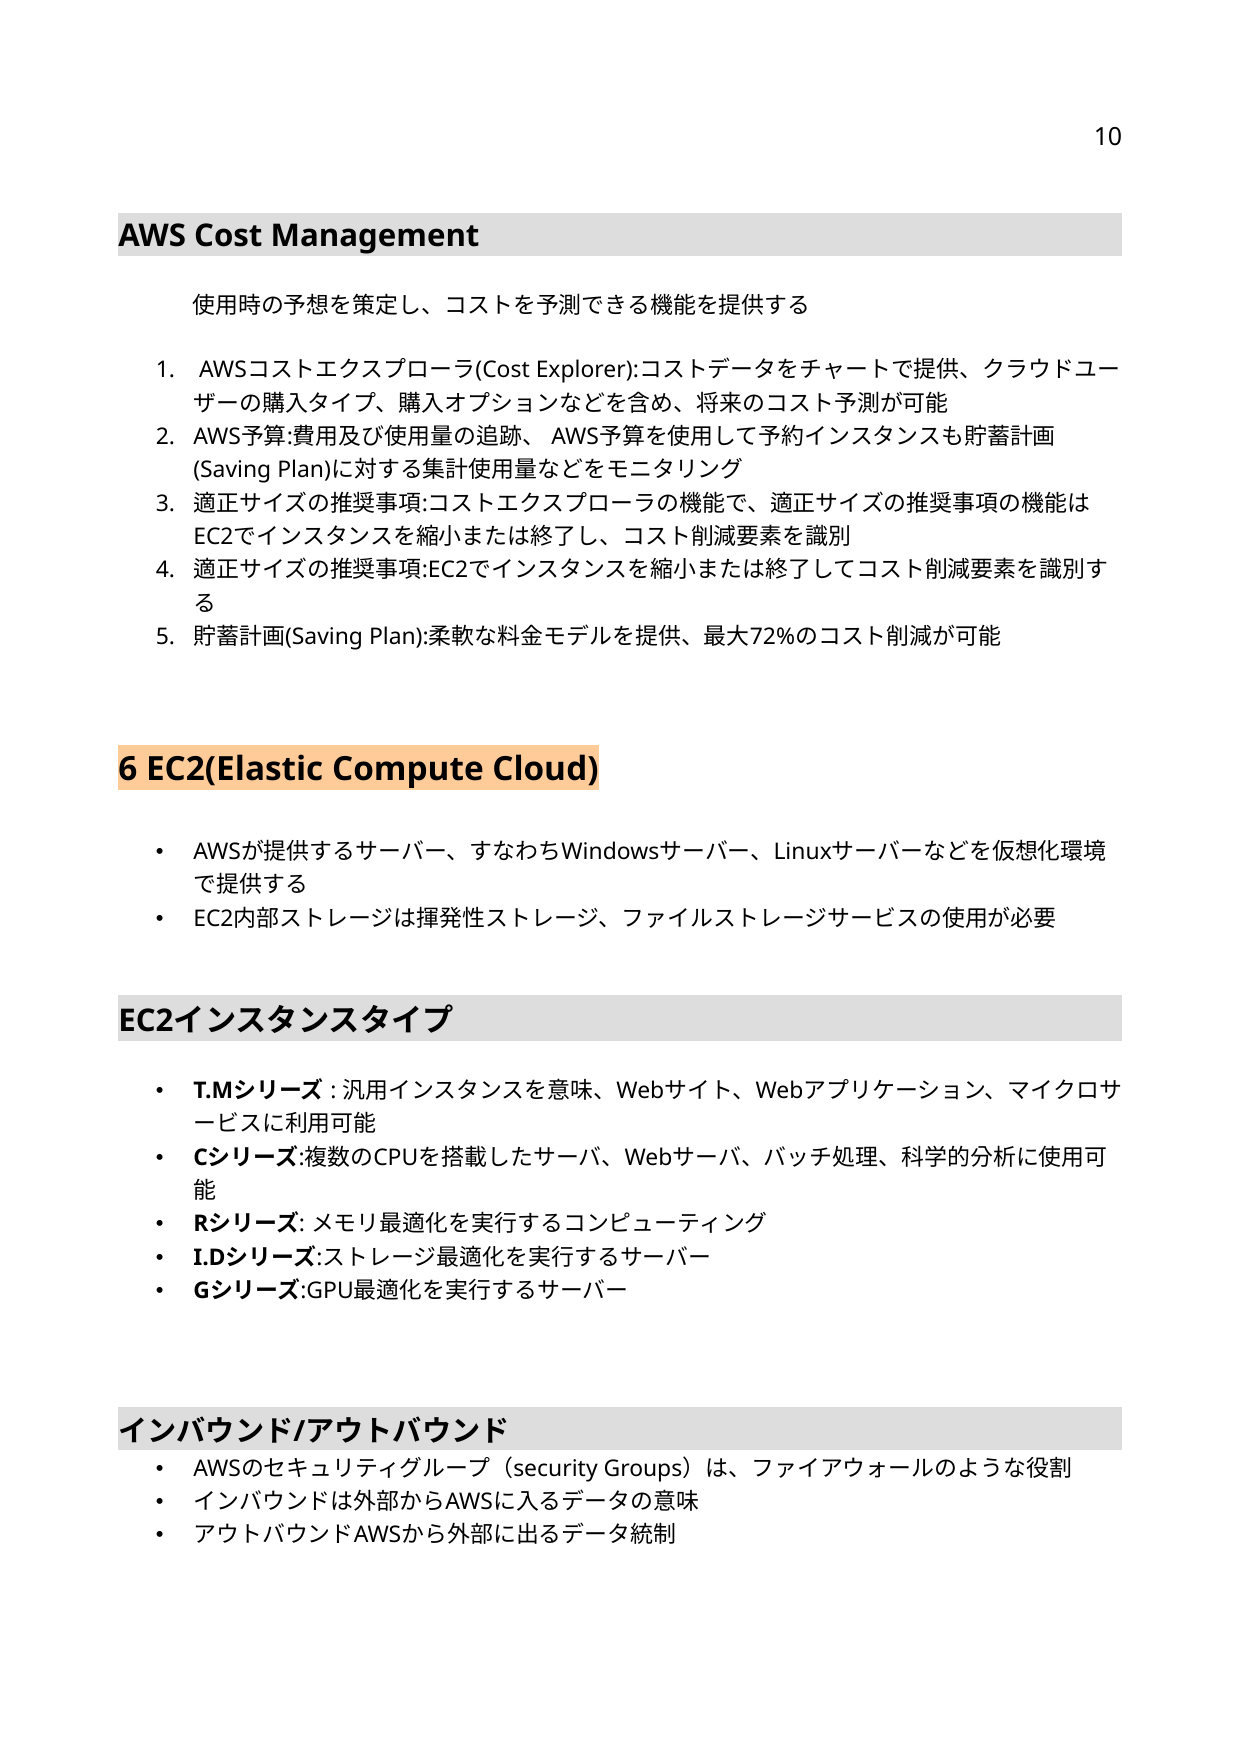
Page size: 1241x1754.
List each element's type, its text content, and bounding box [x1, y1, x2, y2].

text 使用時の予想を策定し、コストを予測できる機能を提供する [118, 287, 1122, 320]
list I.Dシリーズ:ストレージ最適化を実行するサーバー [156, 1238, 1122, 1272]
list Rシリーズ: メモリ最適化を実行するコンピューティング [156, 1205, 1122, 1238]
list AWS予算:費用及び使用量の追跡、 AWS予算を使用して予約インスタンスも貯蓄計画(Saving Plan)に対する集計使用量などをモニタリング [156, 418, 1122, 484]
list 適正サイズの推奨事項:コストエクスプローラの機能で、適正サイズの推奨事項の機能はEC2でインスタンスを縮小または終了し、コスト削減要素を識別 [156, 484, 1122, 551]
text AWS Cost Management [118, 213, 1122, 256]
list AWSが提供するサーバー、すなわちWindowsサーバー、Linuxサーバーなどを仮想化環境で提供する [156, 833, 1122, 899]
text インバウンド/アウトバウンド [118, 1407, 1122, 1450]
list インバウンドは外部からAWSに入るデータの意味 [156, 1483, 1122, 1516]
list Cシリーズ:複数のCPUを搭載したサーバ、Webサーバ、バッチ処理、科学的分析に使用可能 [156, 1138, 1122, 1205]
list AWSコストエクスプローラ(Cost Explorer):コストデータをチャートで提供、クラウドユーザーの購入タイプ、購入オプションなどを含め、将来のコスト予測が可能 [156, 351, 1122, 418]
list 貯蓄計画(Saving Plan):柔軟な料金モデルを提供、最大72%のコスト削減が可能 [156, 618, 1122, 651]
list アウトバウンドAWSから外部に出るデータ統制 [156, 1516, 1122, 1550]
text EC2インスタンスタイプ [118, 995, 1122, 1041]
text 6 EC2(Elastic Compute Cloud) [118, 745, 1122, 790]
list T.Mシリーズ : 汎用インスタンスを意味、Webサイト、Webアプリケーション、マイクロサービスに利用可能 [156, 1072, 1122, 1138]
list EC2内部ストレージは揮発性ストレージ、ファイルストレージサービスの使用が必要 [156, 899, 1122, 933]
list 適正サイズの推奨事項:EC2でインスタンスを縮小または終了してコスト削減要素を識別する [156, 551, 1122, 618]
list Gシリーズ:GPU最適化を実行するサーバー [156, 1272, 1122, 1305]
list AWSのセキュリティグループ（security Groups）は、ファイアウォールのような役割 [156, 1450, 1122, 1483]
